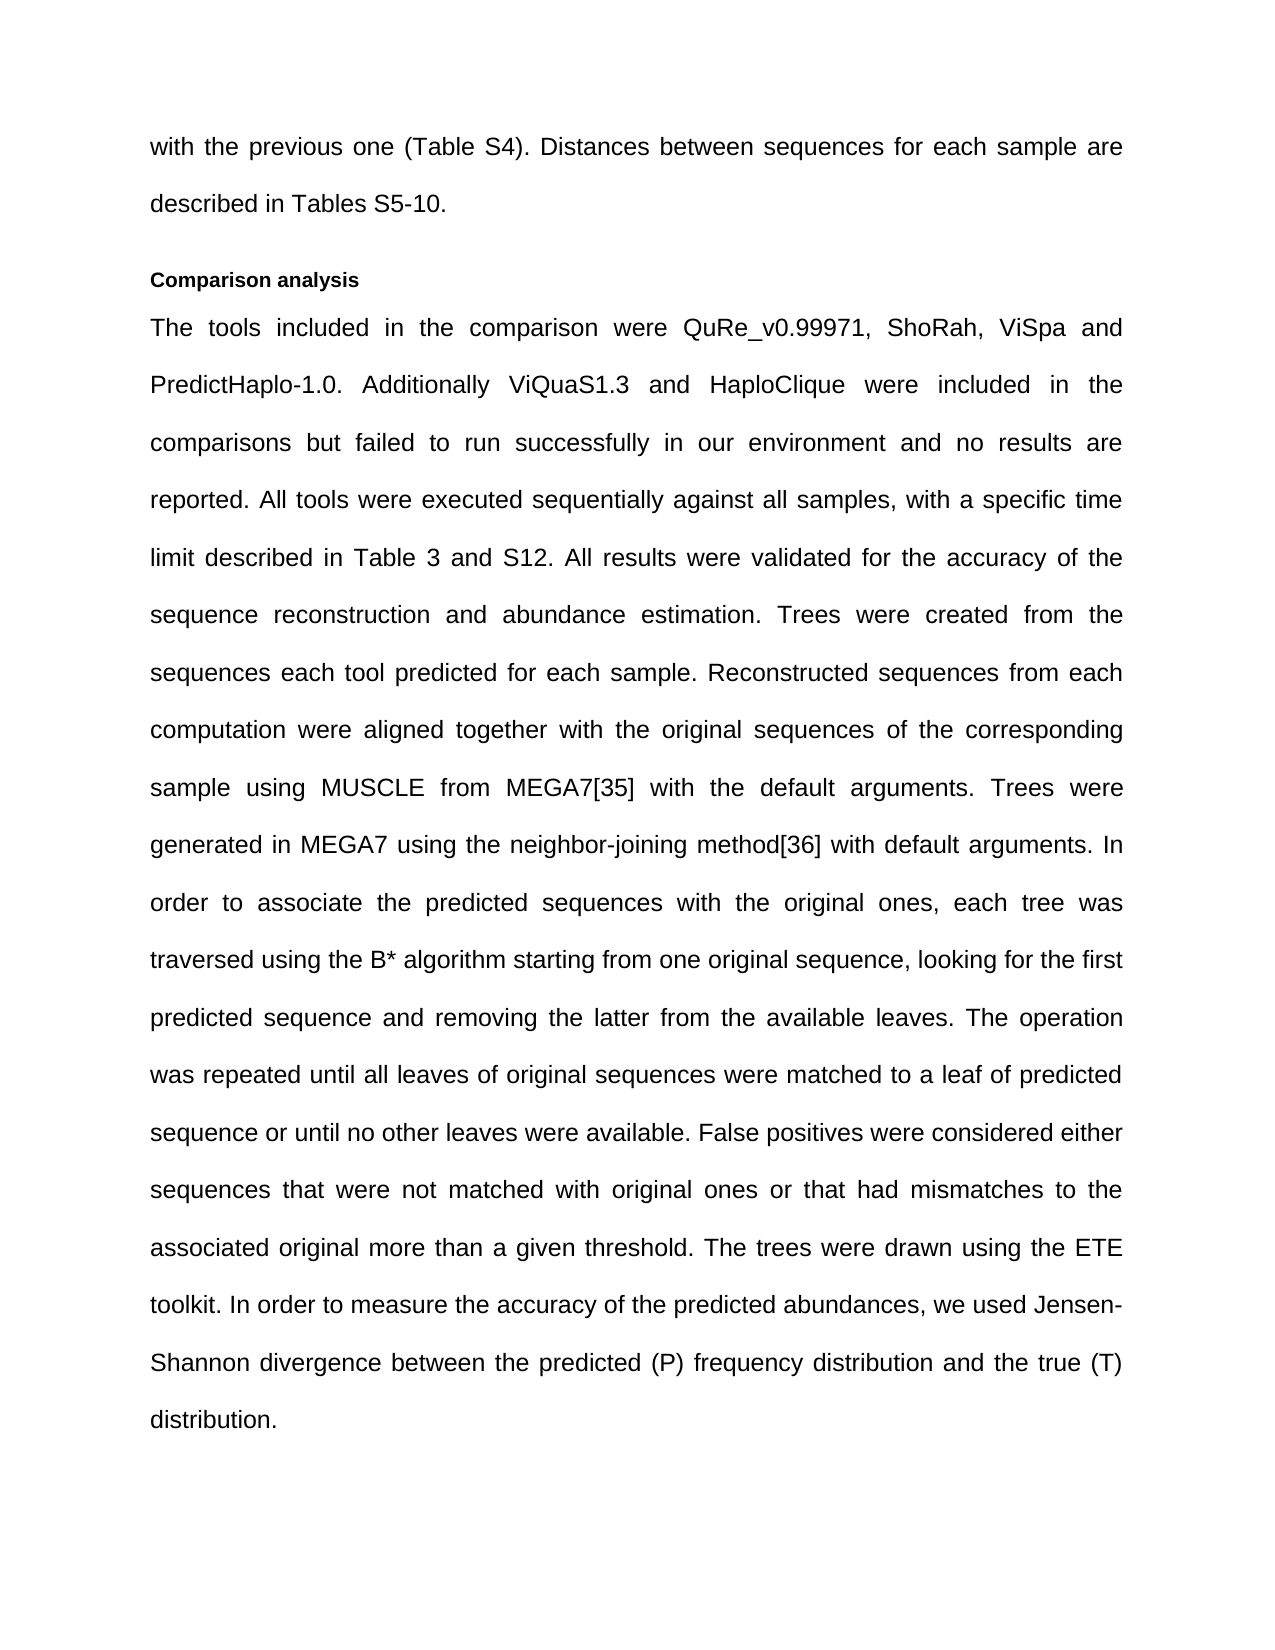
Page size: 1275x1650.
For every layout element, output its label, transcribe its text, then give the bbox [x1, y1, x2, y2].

text with the previous one (Table S4). Distances between sequences for each sample are described in Tables S5-10. [150, 132, 1125, 218]
text The tools included in the comparison were QuRe_v0.99971, ShoRah, ViSpa and PredictHaplo-1.0. Additionally ViQuaS1.3 and HaploClique were included in the comparisons but failed to run successfully in our environment and no results are reported. All tools were executed sequentially against all samples, with a specific time limit described in Table 3 and S12. All results were validated for the accuracy of the sequence reconstruction and abundance estimation. Trees were created from the sequences each tool predicted for each sample. Reconstructed sequences from each computation were aligned together with the original sequences of the corresponding sample using MUSCLE from MEGA7[35] with the default arguments. Trees were generated in MEGA7 using the neighbor-joining method[36] with default arguments. In order to associate the predicted sequences with the original ones, each tree was traversed using the B* algorithm starting from one original sequence, looking for the first predicted sequence and removing the latter from the available leaves. The operation was repeated until all leaves of original sequences were matched to a leaf of predicted sequence or until no other leaves were available. False positives were considered either sequences that were not matched with original ones or that had mismatches to the associated original more than a given threshold. The trees were drawn using the ETE toolkit. In order to measure the accuracy of the predicted abundances, we used Jensen-Shannon divergence between the predicted (P) frequency distribution and the true (T) distribution. [150, 313, 1125, 1434]
text Comparison analysis [150, 268, 1125, 292]
